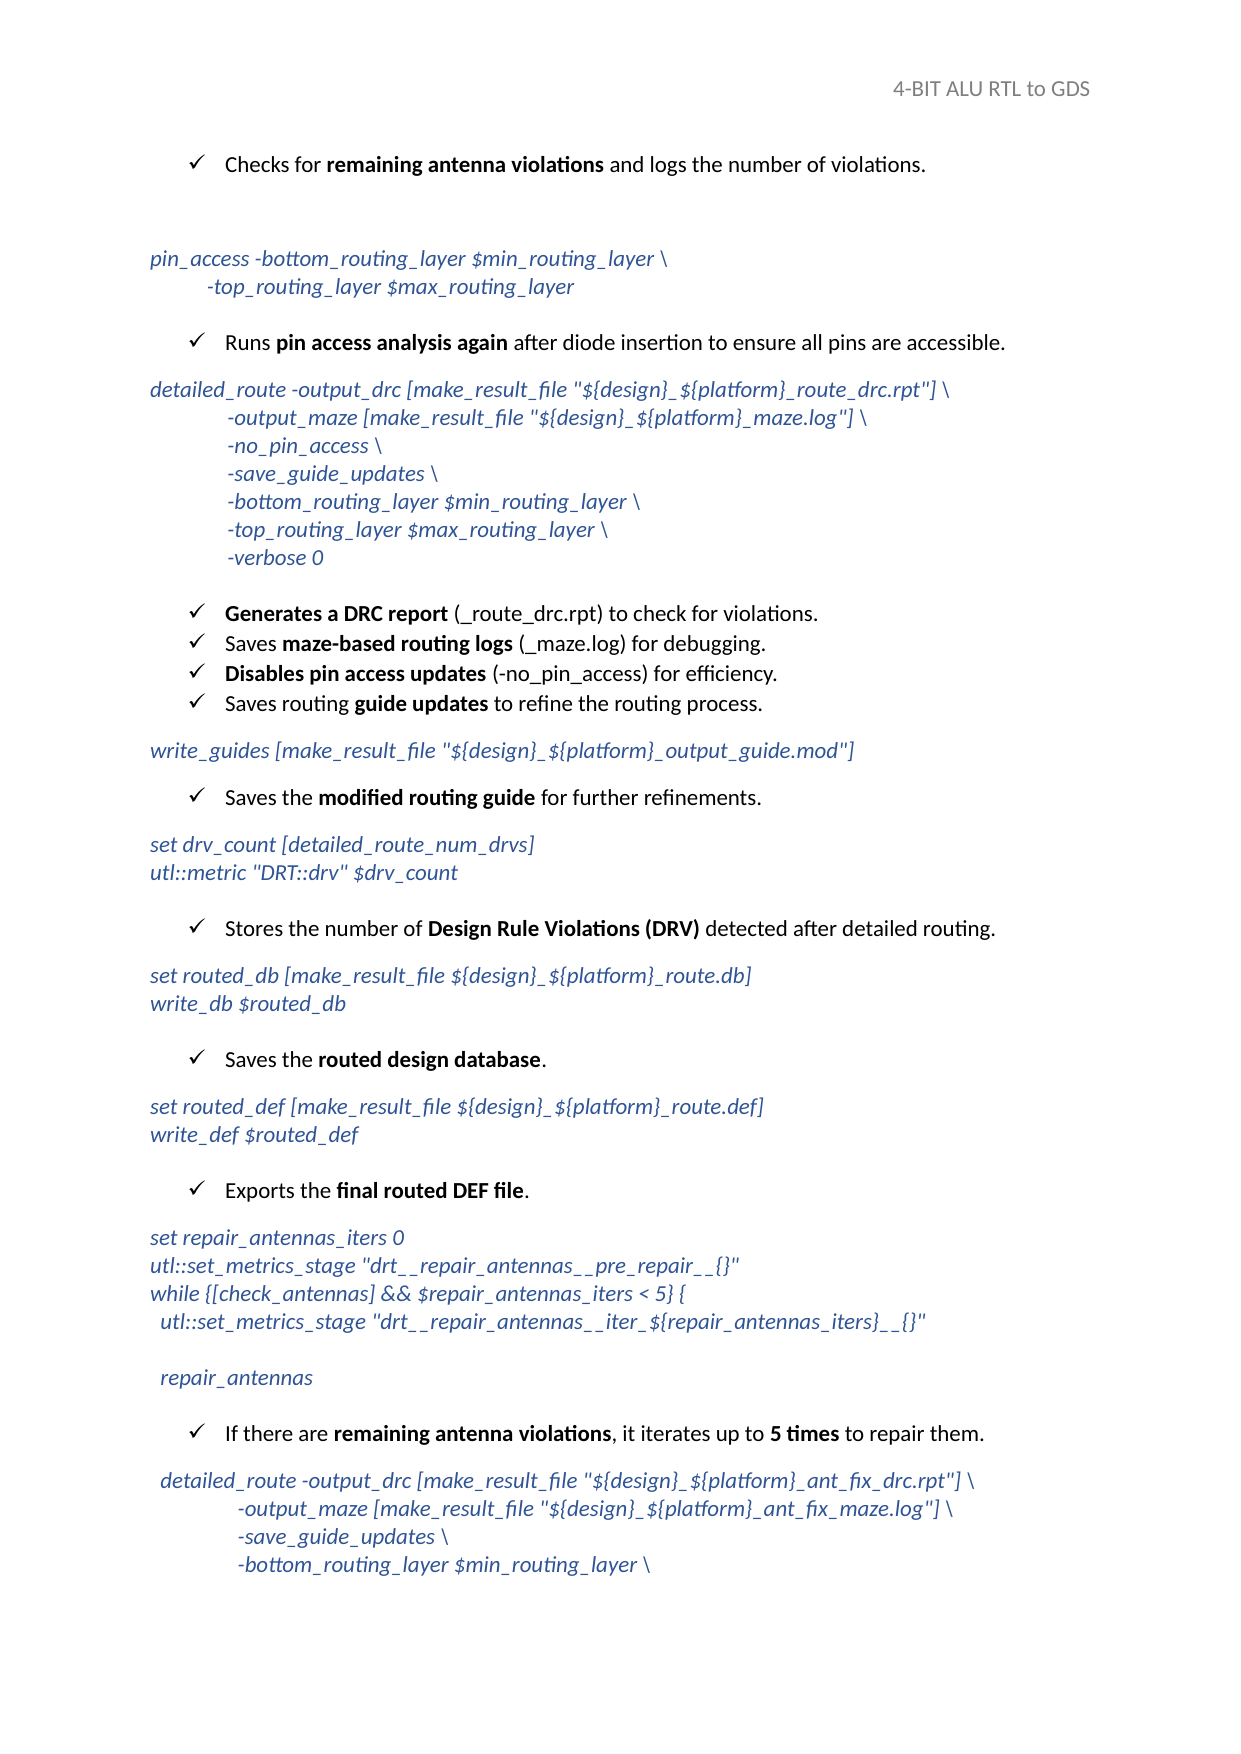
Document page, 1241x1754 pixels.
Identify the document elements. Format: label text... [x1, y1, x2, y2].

text write_def $routed_def [150, 1120, 1090, 1148]
text -top_routing_layer $max_routing_layer \ [150, 515, 1090, 543]
text while {[check_antennas] && $repair_antennas_iters < 5} { [150, 1279, 1090, 1307]
text set repair_antennas_iters 0 [150, 1223, 1090, 1251]
list Exports the final routed DEF file. [187, 1176, 1090, 1204]
list Checks for remaining antenna violations and logs the number of violations. [187, 150, 1090, 178]
list Runs pin access analysis again after diode insertion to ensure all pins are accessible. [187, 328, 1090, 356]
list Stores the number of Design Rule Violations (DRV) detected after detailed routing. [187, 914, 1090, 942]
text utl::metric "DRT::drv" $drv_count [150, 858, 1090, 886]
text -top_routing_layer $max_routing_layer [150, 272, 1090, 300]
text repair_antennas [150, 1363, 1090, 1391]
text set routed_def [make_result_file ${design}_${platform}_route.def] [150, 1092, 1090, 1120]
list Generates a DRC report (_route_drc.rpt) to check for violations. [187, 599, 1090, 627]
text set routed_db [make_result_file ${design}_${platform}_route.db] [150, 961, 1090, 989]
list Saves the modified routing guide for further refinements. [187, 783, 1090, 811]
text -verbose 0 [150, 543, 1090, 571]
text utl::set_metrics_stage "drt__repair_antennas__pre_repair__{}" [150, 1251, 1090, 1279]
text detailed_route -output_drc [make_result_file "${design}_${platform}_route_drc.rpt"] \ [150, 375, 1090, 403]
list Disables pin access updates (-no_pin_access) for efficiency. [187, 659, 1090, 687]
text set drv_count [detailed_route_num_drvs] [150, 830, 1090, 858]
text write_guides [make_result_file "${design}_${platform}_output_guide.mod"] [150, 736, 1090, 764]
text -bottom_routing_layer $min_routing_layer \ [150, 1550, 1090, 1578]
text -save_guide_updates \ [150, 459, 1090, 487]
text detailed_route -output_drc [make_result_file "${design}_${platform}_ant_fix_drc.rpt"] \ [150, 1466, 1090, 1494]
text -save_guide_updates \ [150, 1522, 1090, 1550]
text -output_maze [make_result_file "${design}_${platform}_maze.log"] \ [150, 403, 1090, 431]
list If there are remaining antenna violations, it iterates up to 5 times to repair them. [187, 1419, 1090, 1447]
list Saves the routed design database. [187, 1045, 1090, 1073]
text -output_maze [make_result_file "${design}_${platform}_ant_fix_maze.log"] \ [150, 1494, 1090, 1522]
list Saves maze-based routing logs (_maze.log) for debugging. [187, 629, 1090, 657]
text write_db $routed_db [150, 989, 1090, 1017]
text pin_access -bottom_routing_layer $min_routing_layer \ [150, 244, 1090, 272]
list Saves routing guide updates to refine the routing process. [187, 689, 1090, 717]
text -no_pin_access \ [150, 431, 1090, 459]
text utl::set_metrics_stage "drt__repair_antennas__iter_${repair_antennas_iters}__{}" [150, 1307, 1090, 1335]
text -bottom_routing_layer $min_routing_layer \ [150, 487, 1090, 515]
